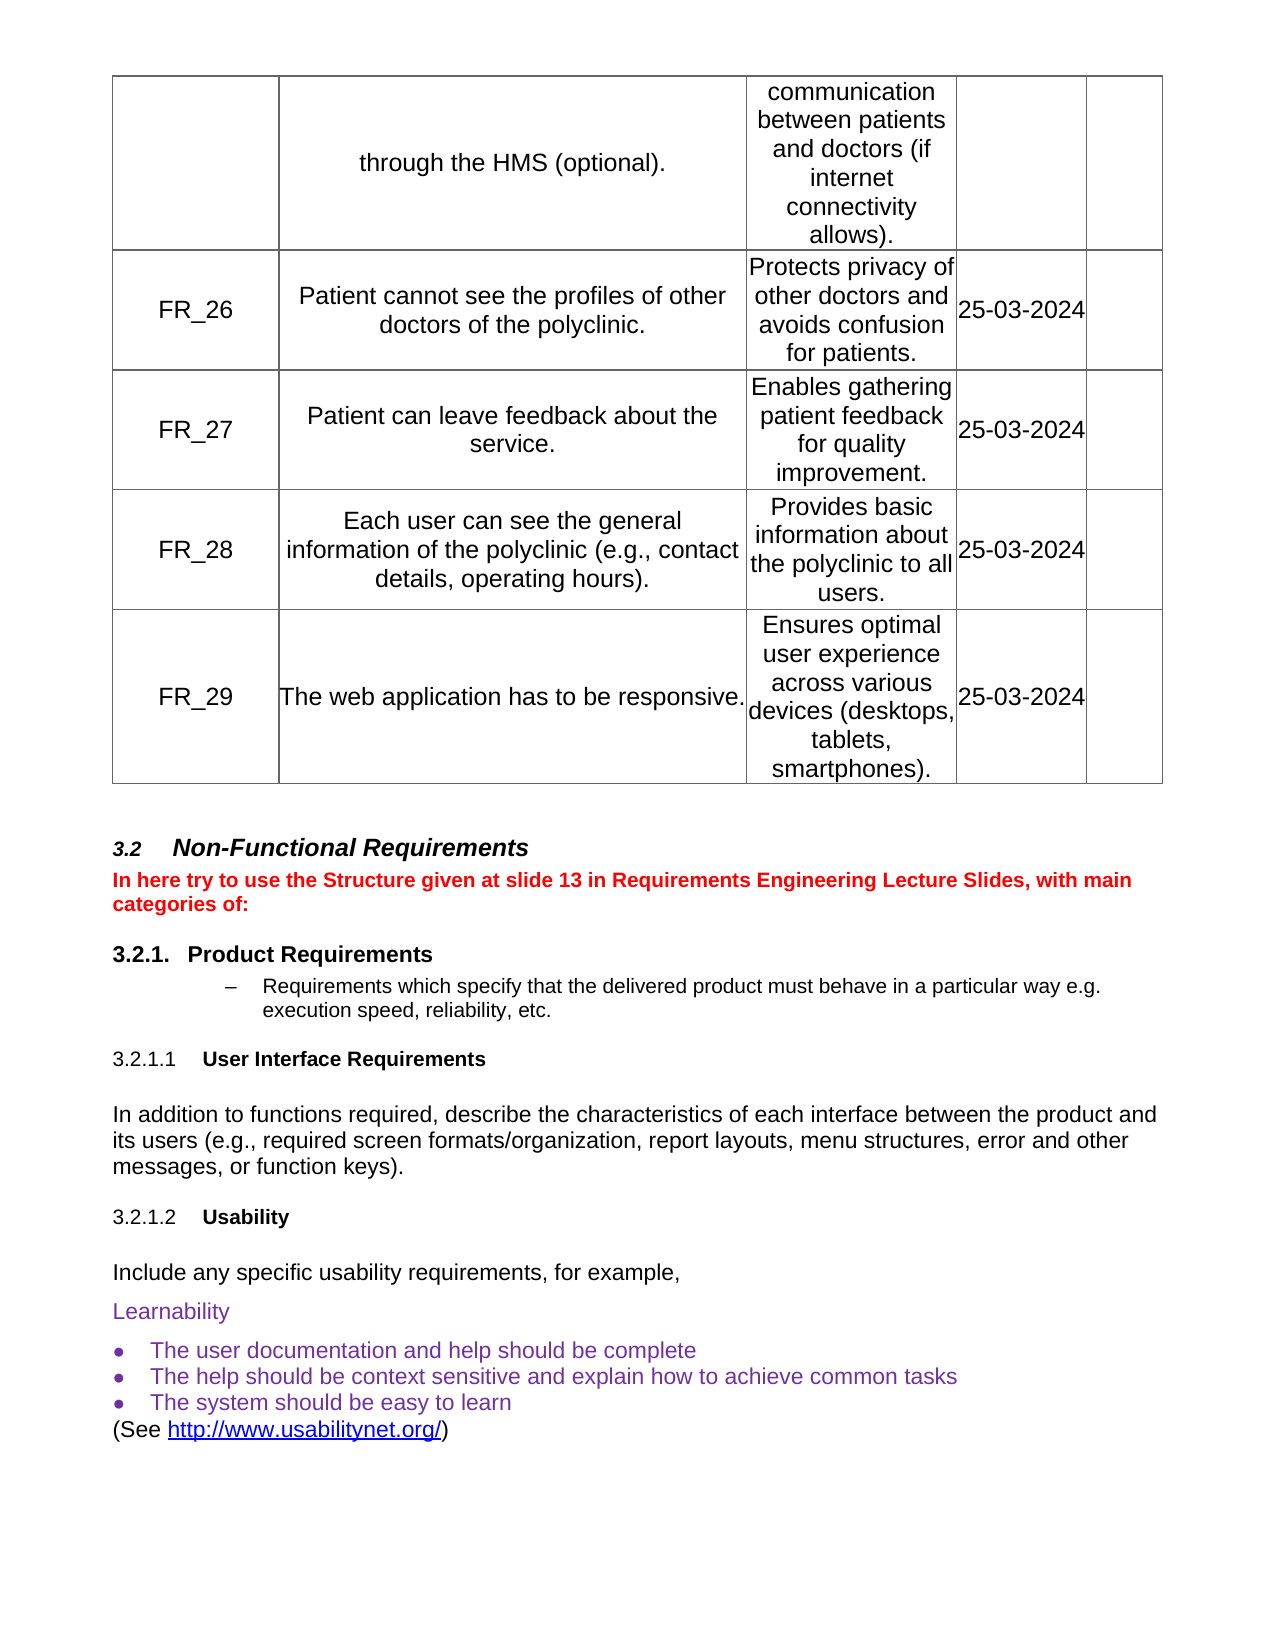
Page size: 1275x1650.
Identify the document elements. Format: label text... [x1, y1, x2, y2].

table_cell Each user can see the general information of the polyclinic (e.g., contact details, operating hours). [280, 490, 746, 608]
table_cell 25-03-2024 [957, 251, 1086, 369]
table_cell Enables gathering patient feedback for quality improvement. [747, 371, 956, 489]
subtitle Non-Functional Requirements [112, 833, 1162, 862]
text Include any specific usability requirements, for example, [112, 1259, 1162, 1285]
table_cell Protects privacy of other doctors and avoids confusion for patients. [747, 251, 956, 369]
table_cell [1087, 77, 1162, 249]
table_cell The web application has to be responsive. [280, 610, 746, 782]
table_cell [1087, 490, 1162, 608]
text Learnability [112, 1298, 1162, 1324]
table_cell through the HMS (optional). [280, 77, 746, 249]
table_cell FR_26 [113, 251, 278, 369]
table_cell 25-03-2024 [957, 610, 1086, 782]
subtitle User Interface Requirements [112, 1046, 1162, 1070]
list The help should be context sensitive and explain how to achieve common tasks [112, 1363, 1162, 1389]
table_cell 25-03-2024 [957, 371, 1086, 489]
text (See http://www.usabilitynet.org/) [112, 1416, 1162, 1442]
table_cell Provides basic information about the polyclinic to all users. [747, 490, 956, 608]
table_cell 25-03-2024 [957, 490, 1086, 608]
table_cell Patient can leave feedback about the service. [280, 371, 746, 489]
table_cell [1087, 610, 1162, 782]
table_cell communication between patients and doctors (if internet connectivity allows). [747, 77, 956, 249]
table_cell FR_27 [113, 371, 278, 489]
subtitle Product Requirements [112, 941, 1162, 967]
table_cell FR_29 [113, 610, 278, 782]
text In addition to functions required, describe the characteristics of each interface between the product and its users (e.g., required screen formats/organization, report layouts, menu structures, error and other messages, or function keys). [112, 1101, 1162, 1180]
text In here try to use the Structure given at slide 13 in Requirements Engineering Lecture Slides, with main categories of: [112, 868, 1162, 916]
table_cell [957, 77, 1086, 249]
list Requirements which specify that the delivered product must behave in a particular way e.g. execution speed, reliability, etc. [225, 973, 1162, 1021]
table_cell [1087, 371, 1162, 489]
table_cell [113, 77, 278, 249]
table_cell FR_28 [113, 490, 278, 608]
list The system should be easy to learn [112, 1389, 1162, 1416]
table_cell [1087, 251, 1162, 369]
subtitle Usability [112, 1205, 1162, 1229]
list The user documentation and help should be complete [112, 1337, 1162, 1363]
table_cell Ensures optimal user experience across various devices (desktops, tablets, smartphones). [747, 610, 956, 782]
table_cell Patient cannot see the profiles of other doctors of the polyclinic. [280, 251, 746, 369]
